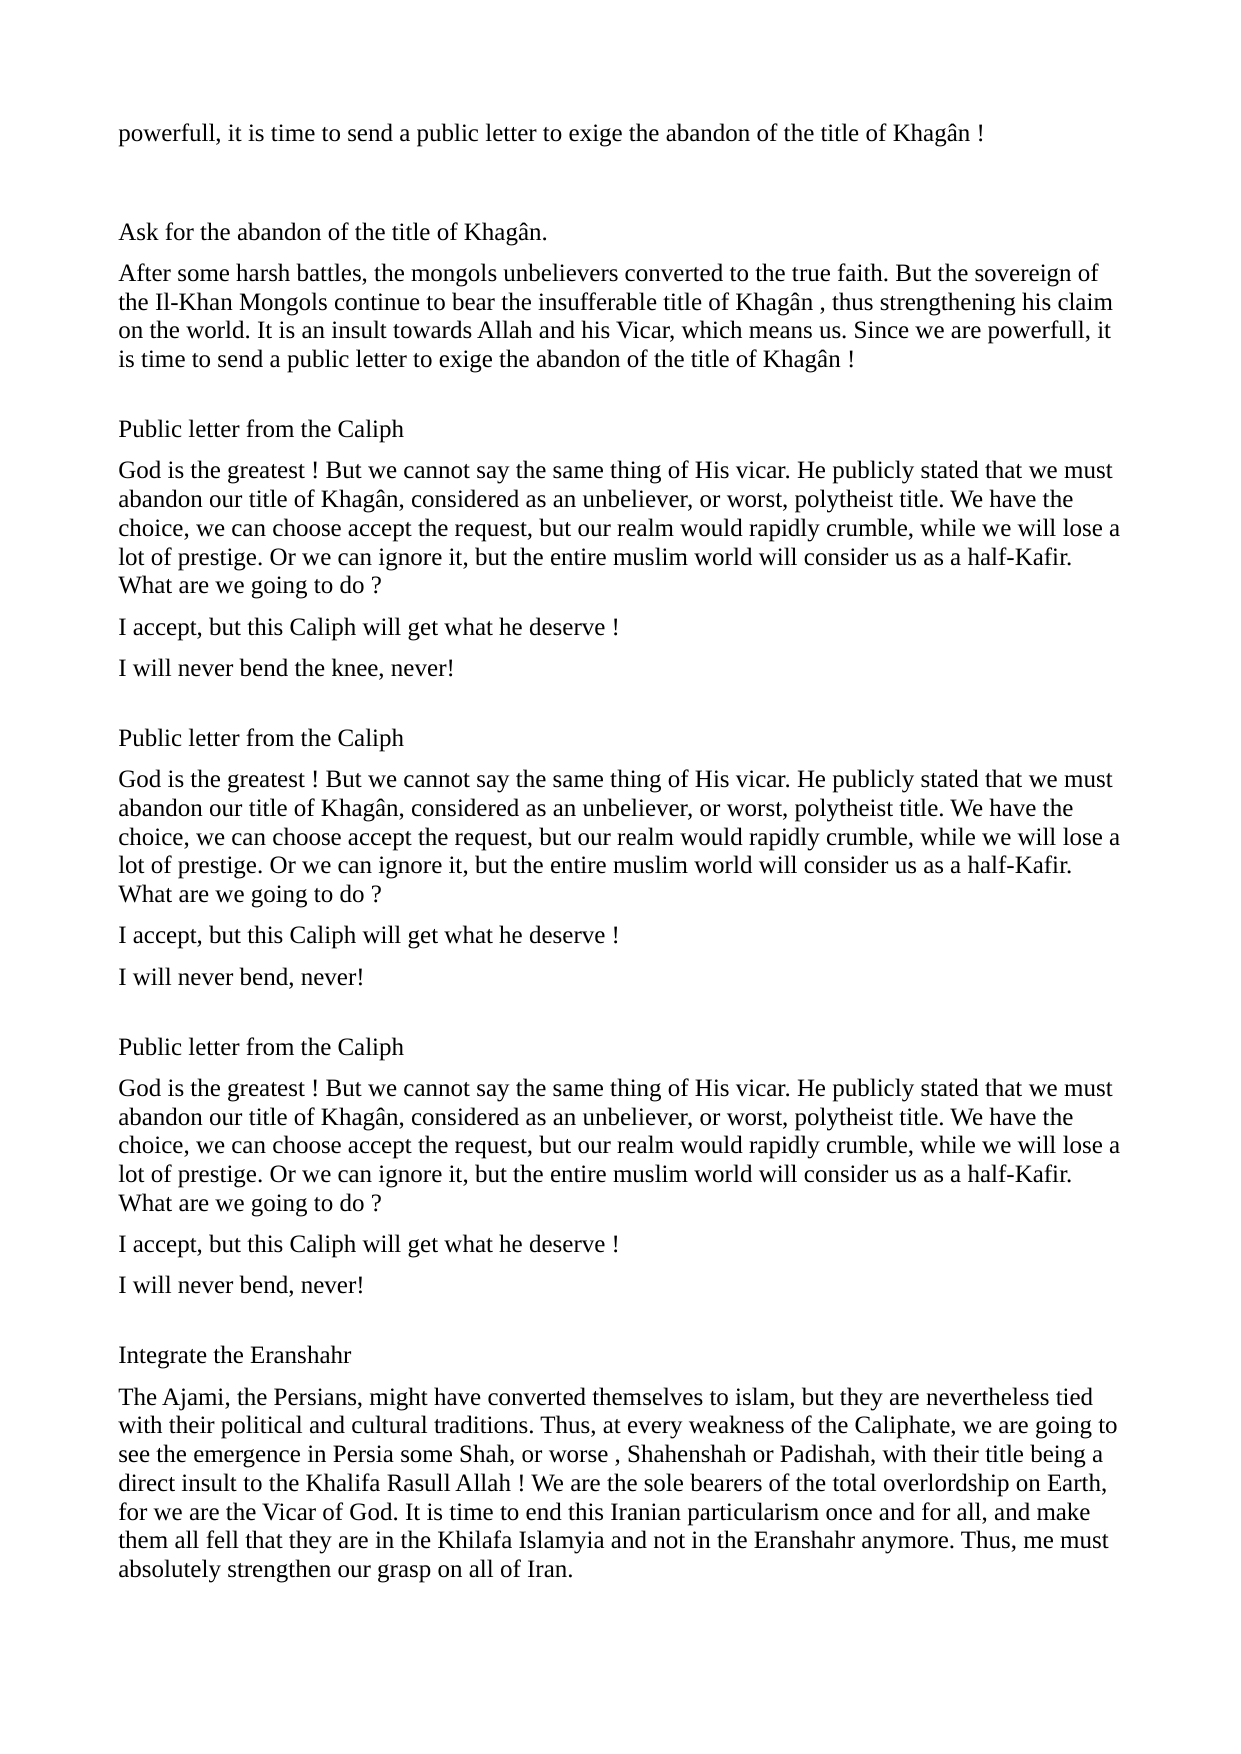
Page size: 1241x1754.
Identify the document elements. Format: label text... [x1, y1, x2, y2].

text I will never bend the knee, never! [118, 653, 1122, 682]
text Ask for the abandon of the title of Khagân. [118, 217, 1122, 246]
text I accept, but this Caliph will get what he deserve ! [118, 612, 1122, 641]
text God is the greatest ! But we cannot say the same thing of His vicar. He publicly stated that we must abandon our title of Khagân, considered as an unbeliever, or worst, polytheist title. We have the choice, we can choose accept the request, but our realm would rapidly crumble, while we will lose a lot of prestige. Or we can ignore it, but the entire muslim world will consider us as a half-Kafir. What are we going to do ? [118, 1073, 1122, 1217]
text I accept, but this Caliph will get what he deserve ! [118, 1229, 1122, 1258]
text I will never bend, never! [118, 1271, 1122, 1299]
text Integrate the Eranshahr [118, 1341, 1122, 1369]
text I will never bend, never! [118, 962, 1122, 991]
text Public letter from the Caliph [118, 723, 1122, 752]
text I accept, but this Caliph will get what he deserve ! [118, 921, 1122, 949]
text After some harsh battles, the mongols unbelievers converted to the true faith. But the sovereign of the Il-Khan Mongols continue to bear the insufferable title of Khagân , thus strengthening his claim on the world. It is an insult towards Allah and his Vicar, which means us. Since we are powerfull, it is time to send a public letter to exige the abandon of the title of Khagân ! [118, 258, 1122, 373]
text The Ajami, the Persians, might have converted themselves to islam, but they are nevertheless tied with their political and cultural traditions. Thus, at every weakness of the Caliphate, we are going to see the emergence in Persia some Shah, or worse , Shahenshah or Padishah, with their title being a direct insult to the Khalifa Rasull Allah ! We are the sole bearers of the total overlordship on Earth, for we are the Vicar of God. It is time to end this Iranian particularism once and for all, and make them all fell that they are in the Khilafa Islamyia and not in the Eranshahr anymore. Thus, me must absolutely strengthen our grasp on all of Iran. [118, 1382, 1122, 1583]
text powerfull, it is time to send a public letter to exige the abandon of the title of Khagân ! [118, 118, 1122, 147]
text Public letter from the Caliph [118, 1032, 1122, 1061]
text God is the greatest ! But we cannot say the same thing of His vicar. He publicly stated that we must abandon our title of Khagân, considered as an unbeliever, or worst, polytheist title. We have the choice, we can choose accept the request, but our realm would rapidly crumble, while we will lose a lot of prestige. Or we can ignore it, but the entire muslim world will consider us as a half-Kafir. What are we going to do ? [118, 764, 1122, 908]
text God is the greatest ! But we cannot say the same thing of His vicar. He publicly stated that we must abandon our title of Khagân, considered as an unbeliever, or worst, polytheist title. We have the choice, we can choose accept the request, but our realm would rapidly crumble, while we will lose a lot of prestige. Or we can ignore it, but the entire muslim world will consider us as a half-Kafir. What are we going to do ? [118, 456, 1122, 599]
text Public letter from the Caliph [118, 414, 1122, 443]
